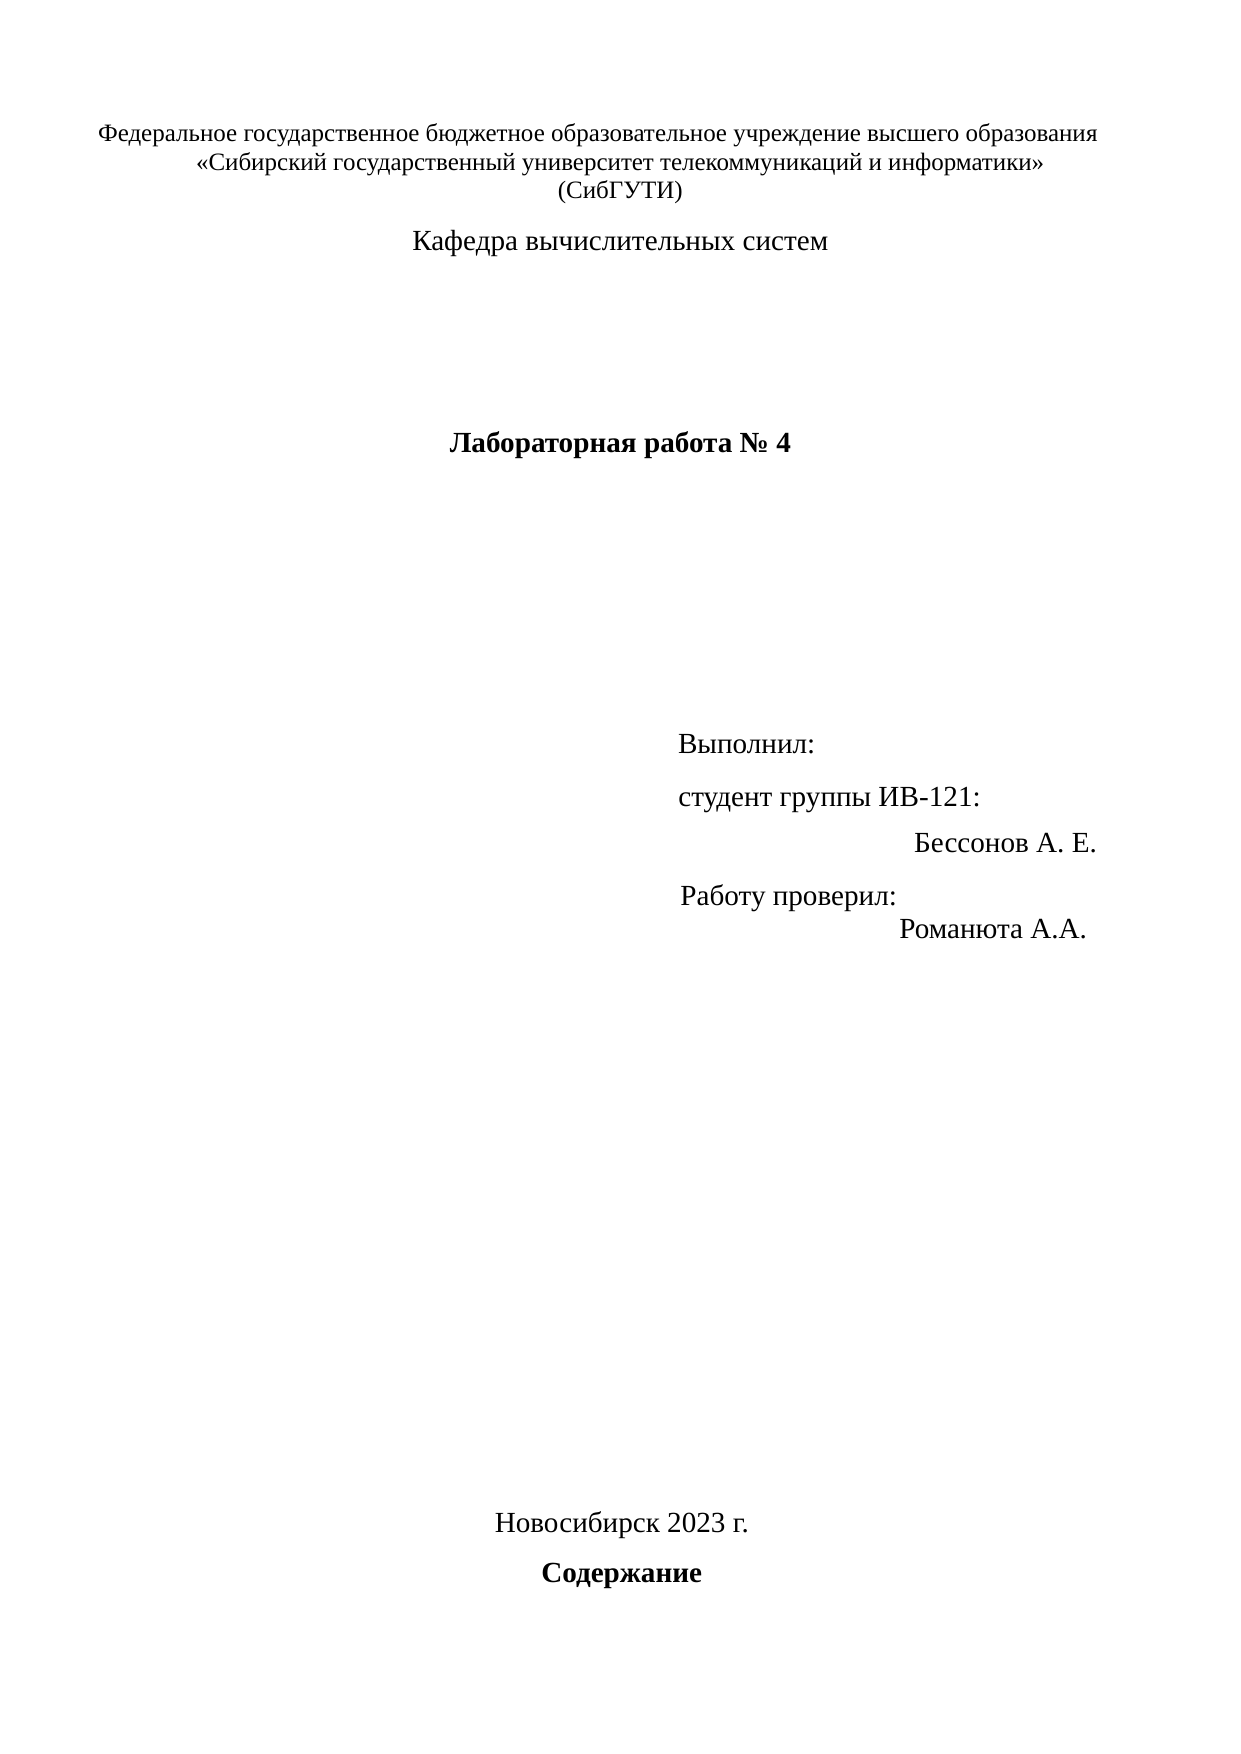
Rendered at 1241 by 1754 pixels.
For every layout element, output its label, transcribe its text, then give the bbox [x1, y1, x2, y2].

text Романюта А.А. [870, 912, 1122, 945]
text Новосибирск 2023 г. [121, 1505, 1122, 1539]
text Работу проверил: [206, 878, 1122, 912]
text Выполнил: [634, 727, 1122, 760]
text студент группы ИВ-121: [634, 779, 1122, 813]
text Содержание [121, 1555, 1122, 1589]
text (СибГУТИ) [118, 176, 1122, 204]
text Федеральное государственное бюджетное образовательное учреждение высшего образования [74, 118, 1122, 147]
text «Сибирский государственный университет телекоммуникаций и информатики» [118, 147, 1122, 176]
text Кафедра вычислительных систем [118, 223, 1122, 257]
text Бессонов А. Е. [841, 825, 1122, 859]
text Лабораторная работа № 4 [118, 425, 1122, 458]
